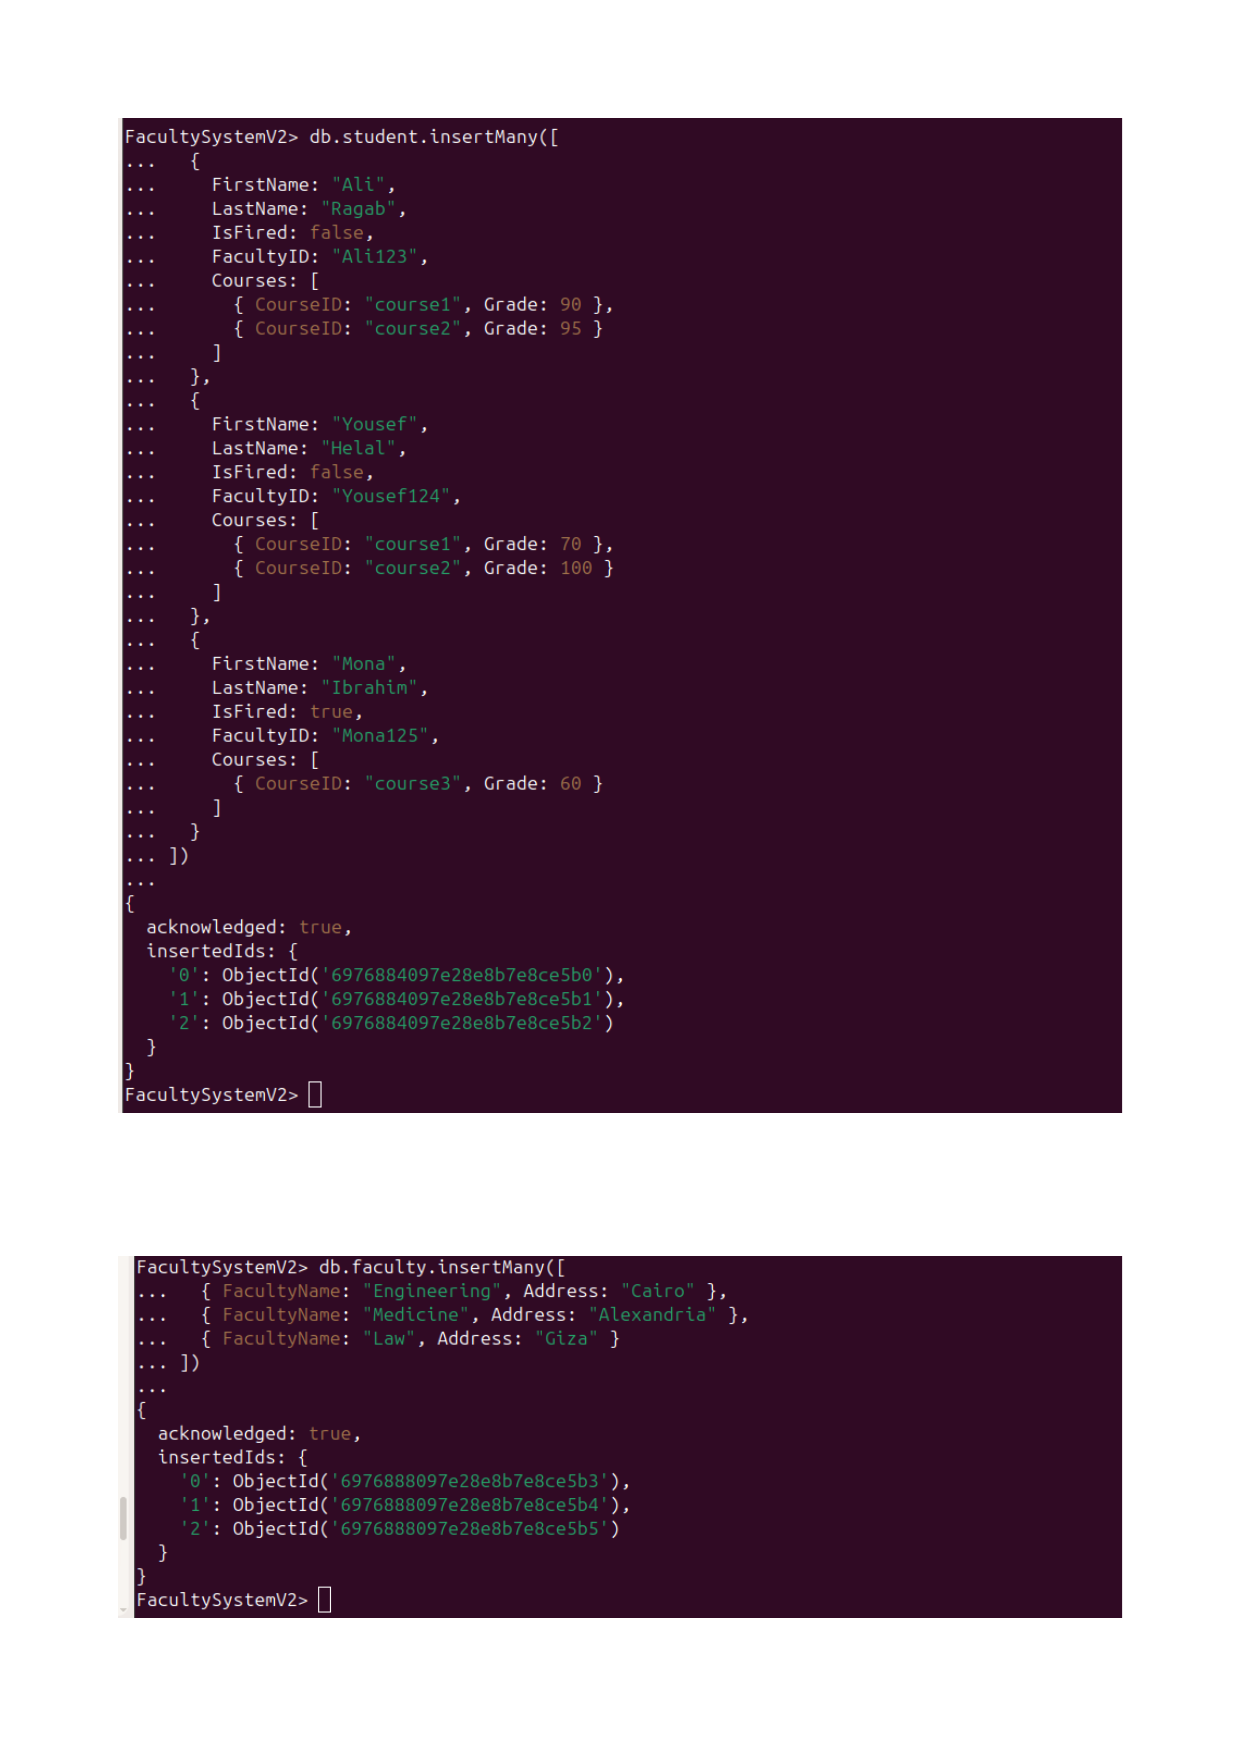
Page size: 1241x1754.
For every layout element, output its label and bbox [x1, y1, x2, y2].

picture [118, 1256, 1123, 1618]
picture [118, 118, 1123, 1113]
